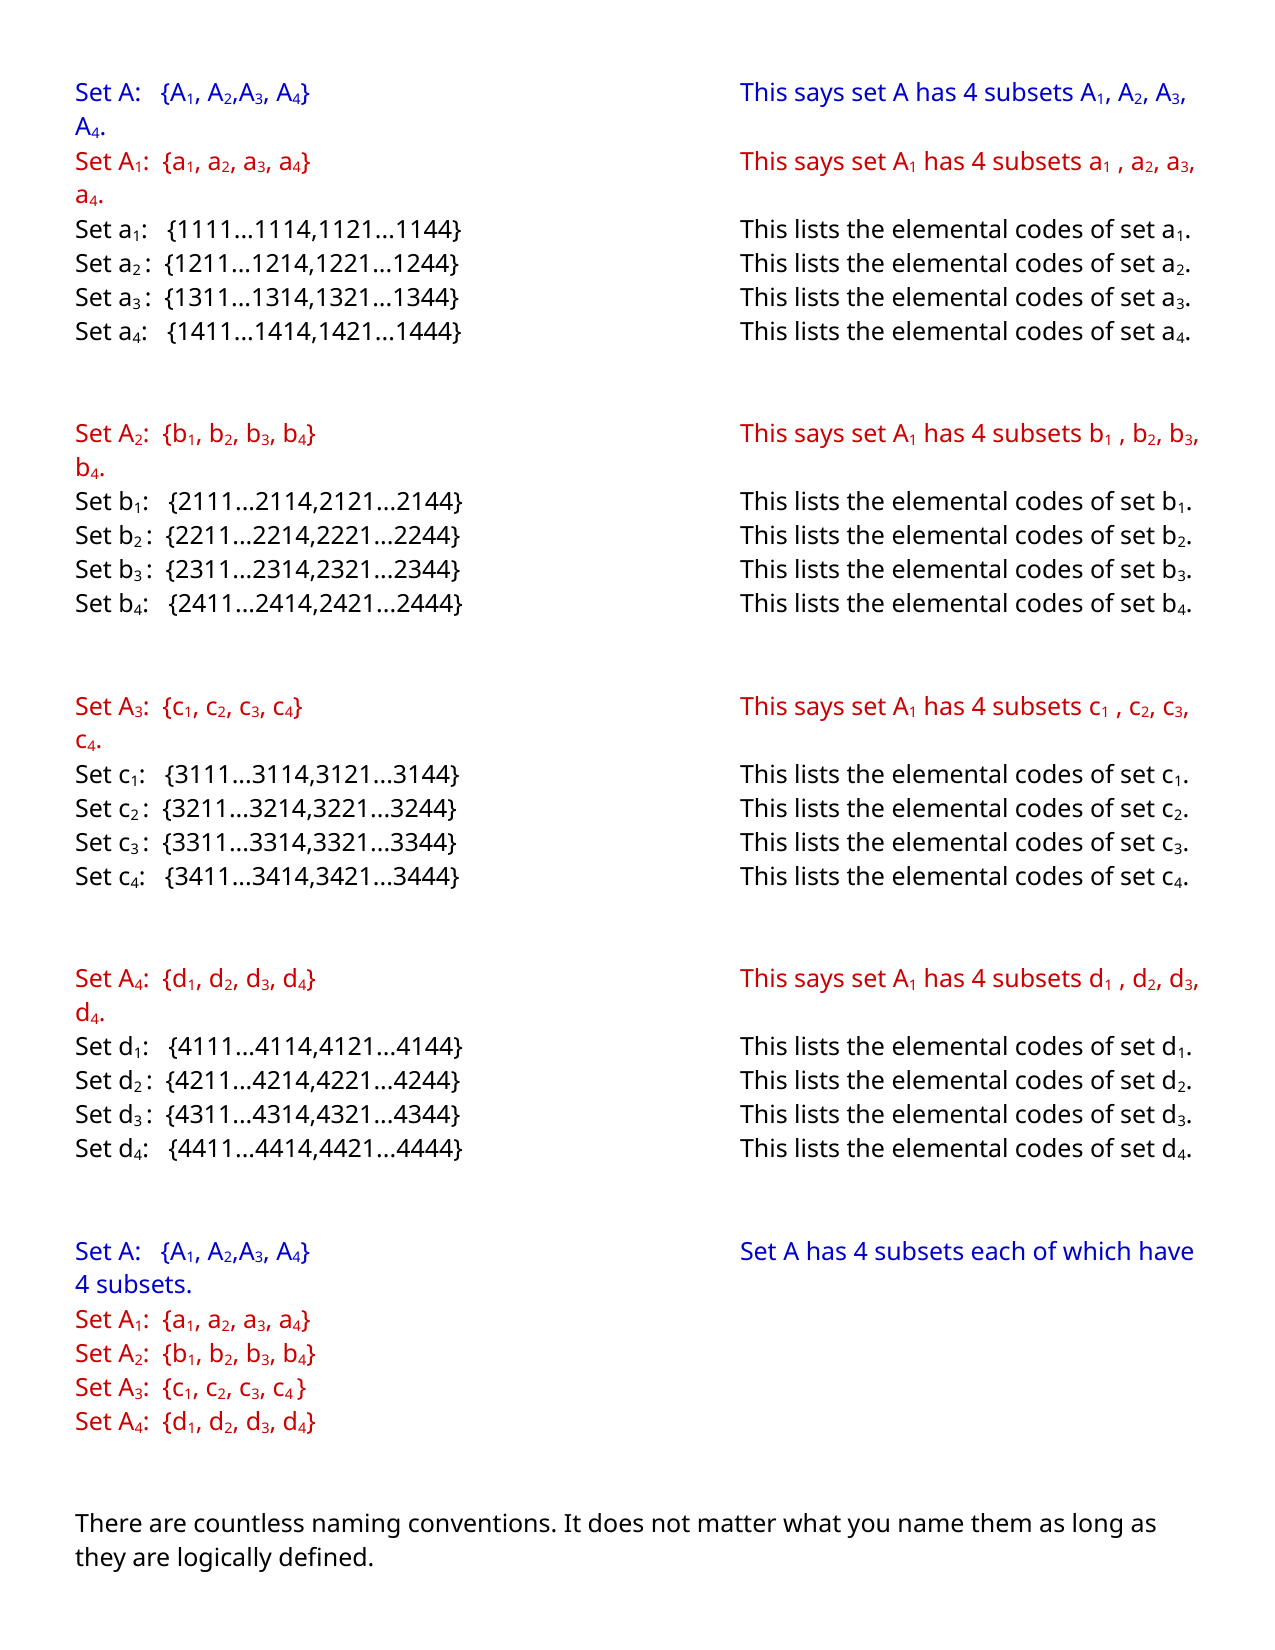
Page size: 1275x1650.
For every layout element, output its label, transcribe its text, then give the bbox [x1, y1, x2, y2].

text Set d4: {4411...4414,4421...4444} This lists the elemental codes of set d4. [75, 1131, 1200, 1165]
text Set a3 : {1311...1314,1321...1344} This lists the elemental codes of set a3. [75, 279, 1200, 313]
text Set A2: {b1, b2, b3, b4} [75, 1335, 1200, 1369]
text Set b1: {2111...2114,2121...2144} This lists the elemental codes of set b1. [75, 484, 1200, 518]
text Set c1: {3111...3114,3121...3144} This lists the elemental codes of set c1. [75, 756, 1200, 790]
text Set A1: {a1, a2, a3, a4} [75, 1301, 1200, 1335]
text Set A4: {d1, d2, d3, d4} This says set A1 has 4 subsets d1 , d2, d3, d4. [75, 961, 1200, 1029]
text Set b2 : {2211...2214,2221...2244} This lists the elemental codes of set b2. [75, 518, 1200, 552]
text Set A1: {a1, a2, a3, a4} This says set A1 has 4 subsets a1 , a2, a3, a4. [75, 143, 1200, 211]
text Set A4: {d1, d2, d3, d4} [75, 1403, 1200, 1437]
text There are countless naming conventions. It does not matter what you name them as long as they are logically defined. [75, 1506, 1200, 1574]
text Set A3: {c1, c2, c3, c4} This says set A1 has 4 subsets c1 , c2, c3, c4. [75, 688, 1200, 756]
text Set A3: {c1, c2, c3, c4 } [75, 1369, 1200, 1403]
text Set a4: {1411...1414,1421...1444} This lists the elemental codes of set a4. [75, 313, 1200, 347]
text Set d1: {4111...4114,4121...4144} This lists the elemental codes of set d1. [75, 1029, 1200, 1063]
text Set d2 : {4211...4214,4221...4244} This lists the elemental codes of set d2. [75, 1063, 1200, 1097]
text Set A: {A1, A2,A3, A4} This says set A has 4 subsets A1, A2, A3, A4. [75, 75, 1200, 143]
text Set A: {A1, A2,A3, A4} Set A has 4 subsets each of which have 4 subsets. [75, 1233, 1200, 1301]
text Set c4: {3411...3414,3421...3444} This lists the elemental codes of set c4. [75, 858, 1200, 892]
text Set d3 : {4311...4314,4321...4344} This lists the elemental codes of set d3. [75, 1097, 1200, 1131]
text Set b4: {2411...2414,2421...2444} This lists the elemental codes of set b4. [75, 586, 1200, 620]
text Set c3 : {3311...3314,3321...3344} This lists the elemental codes of set c3. [75, 824, 1200, 858]
text Set a1: {1111...1114,1121...1144} This lists the elemental codes of set a1. [75, 211, 1200, 245]
text Set c2 : {3211...3214,3221...3244} This lists the elemental codes of set c2. [75, 790, 1200, 824]
text Set b3 : {2311...2314,2321...2344} This lists the elemental codes of set b3. [75, 552, 1200, 586]
text Set A2: {b1, b2, b3, b4} This says set A1 has 4 subsets b1 , b2, b3, b4. [75, 416, 1200, 484]
text Set a2 : {1211...1214,1221...1244} This lists the elemental codes of set a2. [75, 245, 1200, 279]
